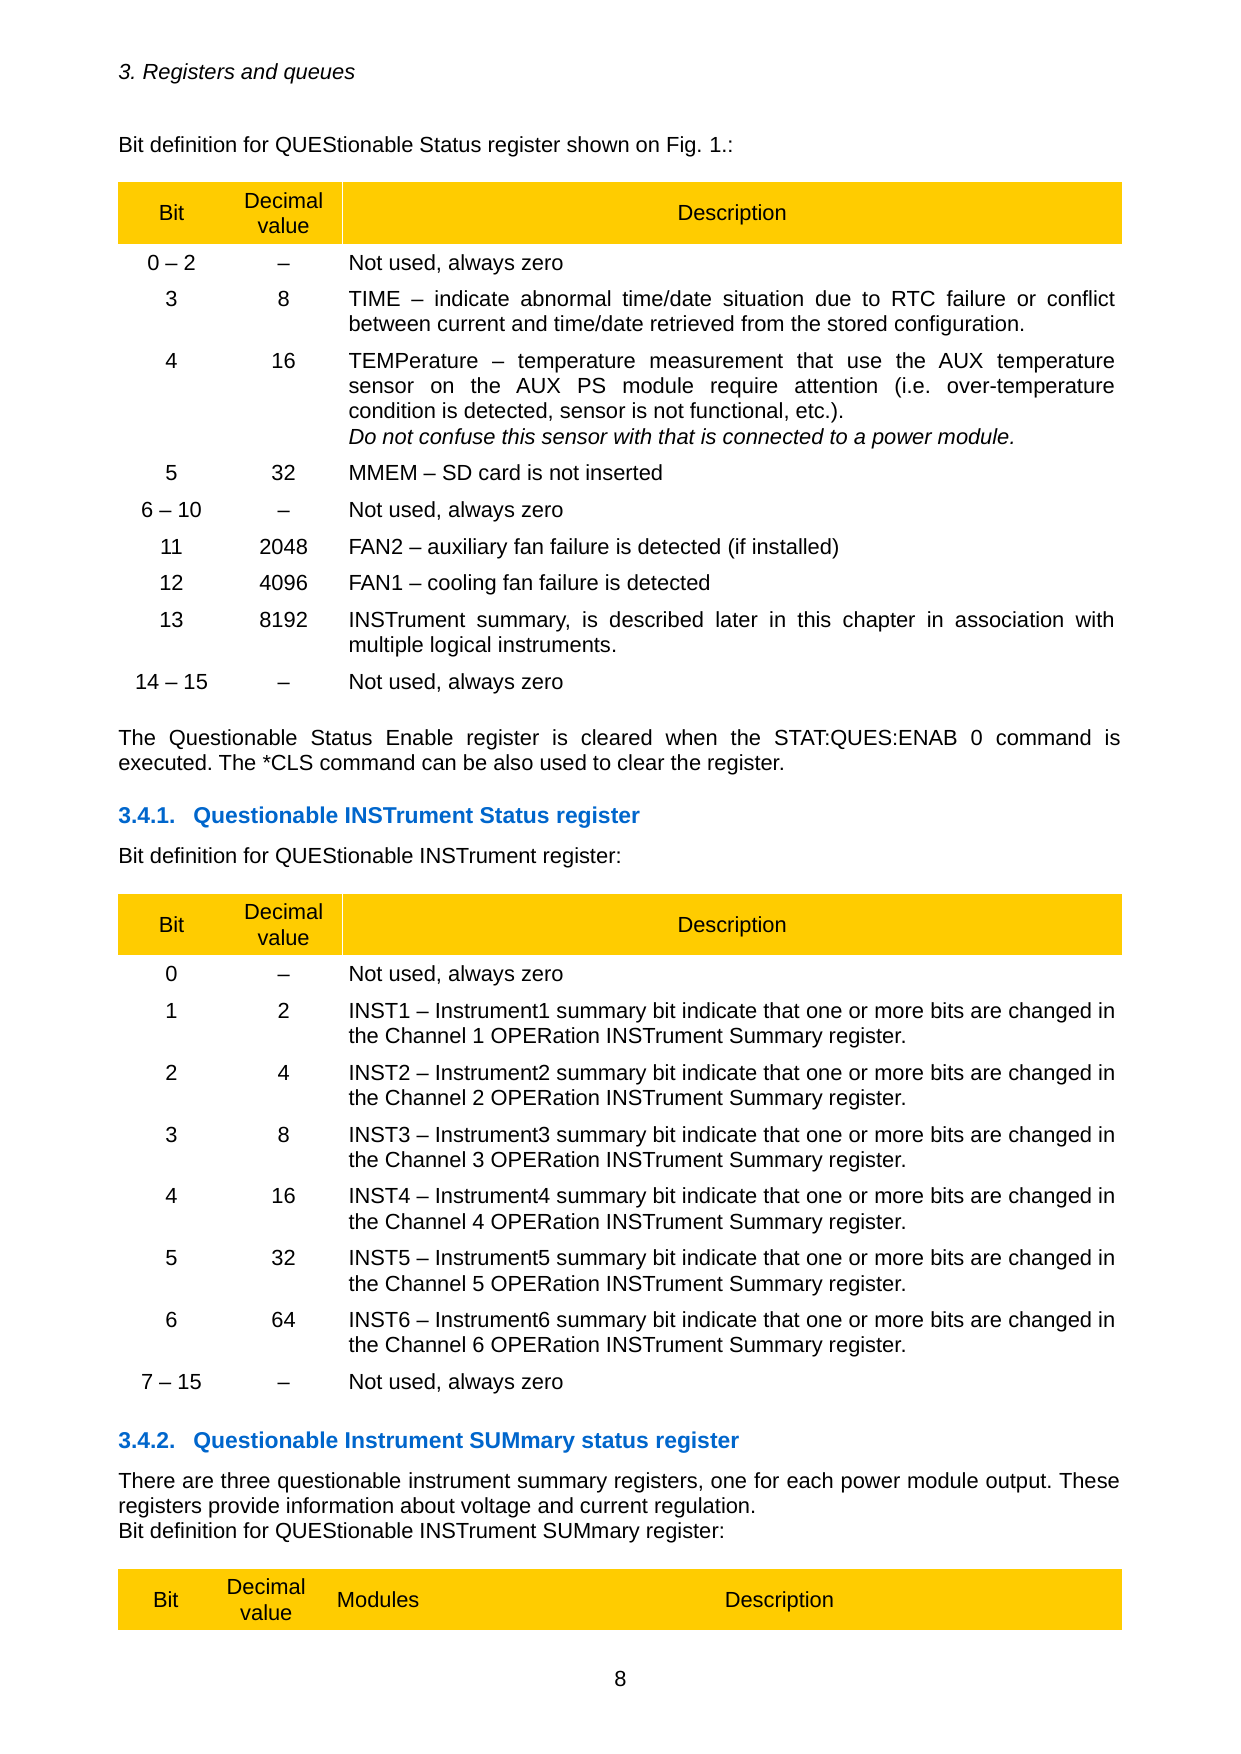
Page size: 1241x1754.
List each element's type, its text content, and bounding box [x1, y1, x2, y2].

table_cell INST1 – Instrument1 summary bit indicate that one or more bits are changed in the Channel 1 OPERation INSTrument Summary register. [343, 992, 1122, 1054]
table_cell INST5 – Instrument5 summary bit indicate that one or more bits are changed in the Channel 5 OPERation INSTrument Summary register. [343, 1240, 1122, 1301]
table_cell 6 – 10 [118, 491, 224, 528]
table_cell 2 [118, 1054, 224, 1116]
table_cell – [224, 955, 342, 992]
table_cell – [224, 491, 342, 528]
table_cell 8192 [224, 601, 342, 663]
table_header Bit [118, 1569, 213, 1630]
table_cell 7 – 15 [118, 1363, 224, 1400]
table_cell – [224, 244, 342, 280]
table_header Decimal value [224, 894, 342, 955]
table_cell TIME – indicate abnormal time/date situation due to RTC failure or conflict between current and time/date retrieved from the stored configuration. [343, 280, 1122, 342]
table_cell – [224, 663, 342, 700]
table_cell 8 [224, 280, 342, 342]
table_cell 2048 [224, 528, 342, 564]
table_cell Not used, always zero [343, 663, 1122, 700]
table_cell Not used, always zero [343, 955, 1122, 992]
table_cell 3 [118, 280, 224, 342]
subtitle Questionable INSTrument Status register [118, 802, 1122, 828]
table_cell FAN2 – auxiliary fan failure is detected (if installed) [343, 528, 1122, 564]
table_header Bit [118, 894, 224, 955]
table_cell 32 [224, 455, 342, 491]
text Bit definition for QUEStionable INSTrument SUMmary register: [118, 1518, 1122, 1543]
table_cell 16 [224, 1178, 342, 1239]
text The Questionable Status Enable register is cleared when the STAT:QUES:ENAB 0 command is executed. The *CLS command can be also used to clear the register. [118, 725, 1122, 775]
table_header Description [437, 1569, 1122, 1630]
table_cell 11 [118, 528, 224, 564]
table_cell 2 [224, 992, 342, 1054]
table_cell TEMPerature – temperature measurement that use the AUX temperature sensor on the AUX PS module require attention (i.e. over-temperature condition is detected, sensor is not functional, etc.). Do not confuse this sensor with that is connected to a power module. [343, 342, 1122, 454]
text Bit definition for QUEStionable INSTrument register: [118, 843, 1122, 868]
table_header Decimal value [224, 182, 342, 244]
table_cell 1 [118, 992, 224, 1054]
table_cell 64 [224, 1301, 342, 1363]
table_cell 32 [224, 1240, 342, 1301]
table_cell Not used, always zero [343, 491, 1122, 528]
table_cell 0 – 2 [118, 244, 224, 280]
text There are three questionable instrument summary registers, one for each power module output. These registers provide information about voltage and current regulation. [118, 1468, 1122, 1518]
table_cell FAN1 – cooling fan failure is detected [343, 565, 1122, 601]
table_header Description [343, 894, 1122, 955]
table_cell 4 [224, 1054, 342, 1116]
table_cell 0 [118, 955, 224, 992]
table_header Description [343, 182, 1122, 244]
table_header Bit [118, 182, 224, 244]
table_cell INST3 – Instrument3 summary bit indicate that one or more bits are changed in the Channel 3 OPERation INSTrument Summary register. [343, 1116, 1122, 1178]
table_cell INST6 – Instrument6 summary bit indicate that one or more bits are changed in the Channel 6 OPERation INSTrument Summary register. [343, 1301, 1122, 1363]
table_cell 14 – 15 [118, 663, 224, 700]
table_cell MMEM – SD card is not inserted [343, 455, 1122, 491]
subtitle Questionable Instrument SUMmary status register [118, 1427, 1122, 1453]
table_cell 5 [118, 1240, 224, 1301]
table_cell 6 [118, 1301, 224, 1363]
table_cell 3 [118, 1116, 224, 1178]
table_cell Not used, always zero [343, 1363, 1122, 1400]
table_cell Not used, always zero [343, 244, 1122, 280]
table_header Decimal value [213, 1569, 319, 1630]
table_cell 4096 [224, 565, 342, 601]
table_cell 4 [118, 342, 224, 454]
table_cell 8 [224, 1116, 342, 1178]
table_cell – [224, 1363, 342, 1400]
text Bit definition for QUEStionable Status register shown on Fig. 1.: [118, 131, 1122, 157]
table_cell 4 [118, 1178, 224, 1239]
table_cell 12 [118, 565, 224, 601]
table_cell INSTrument summary, is described later in this chapter in association with multiple logical instruments. [343, 601, 1122, 663]
table_cell INST4 – Instrument4 summary bit indicate that one or more bits are changed in the Channel 4 OPERation INSTrument Summary register. [343, 1178, 1122, 1239]
table_cell INST2 – Instrument2 summary bit indicate that one or more bits are changed in the Channel 2 OPERation INSTrument Summary register. [343, 1054, 1122, 1116]
table_cell 16 [224, 342, 342, 454]
table_cell 13 [118, 601, 224, 663]
table_header Modules [319, 1569, 437, 1630]
table_cell 5 [118, 455, 224, 491]
